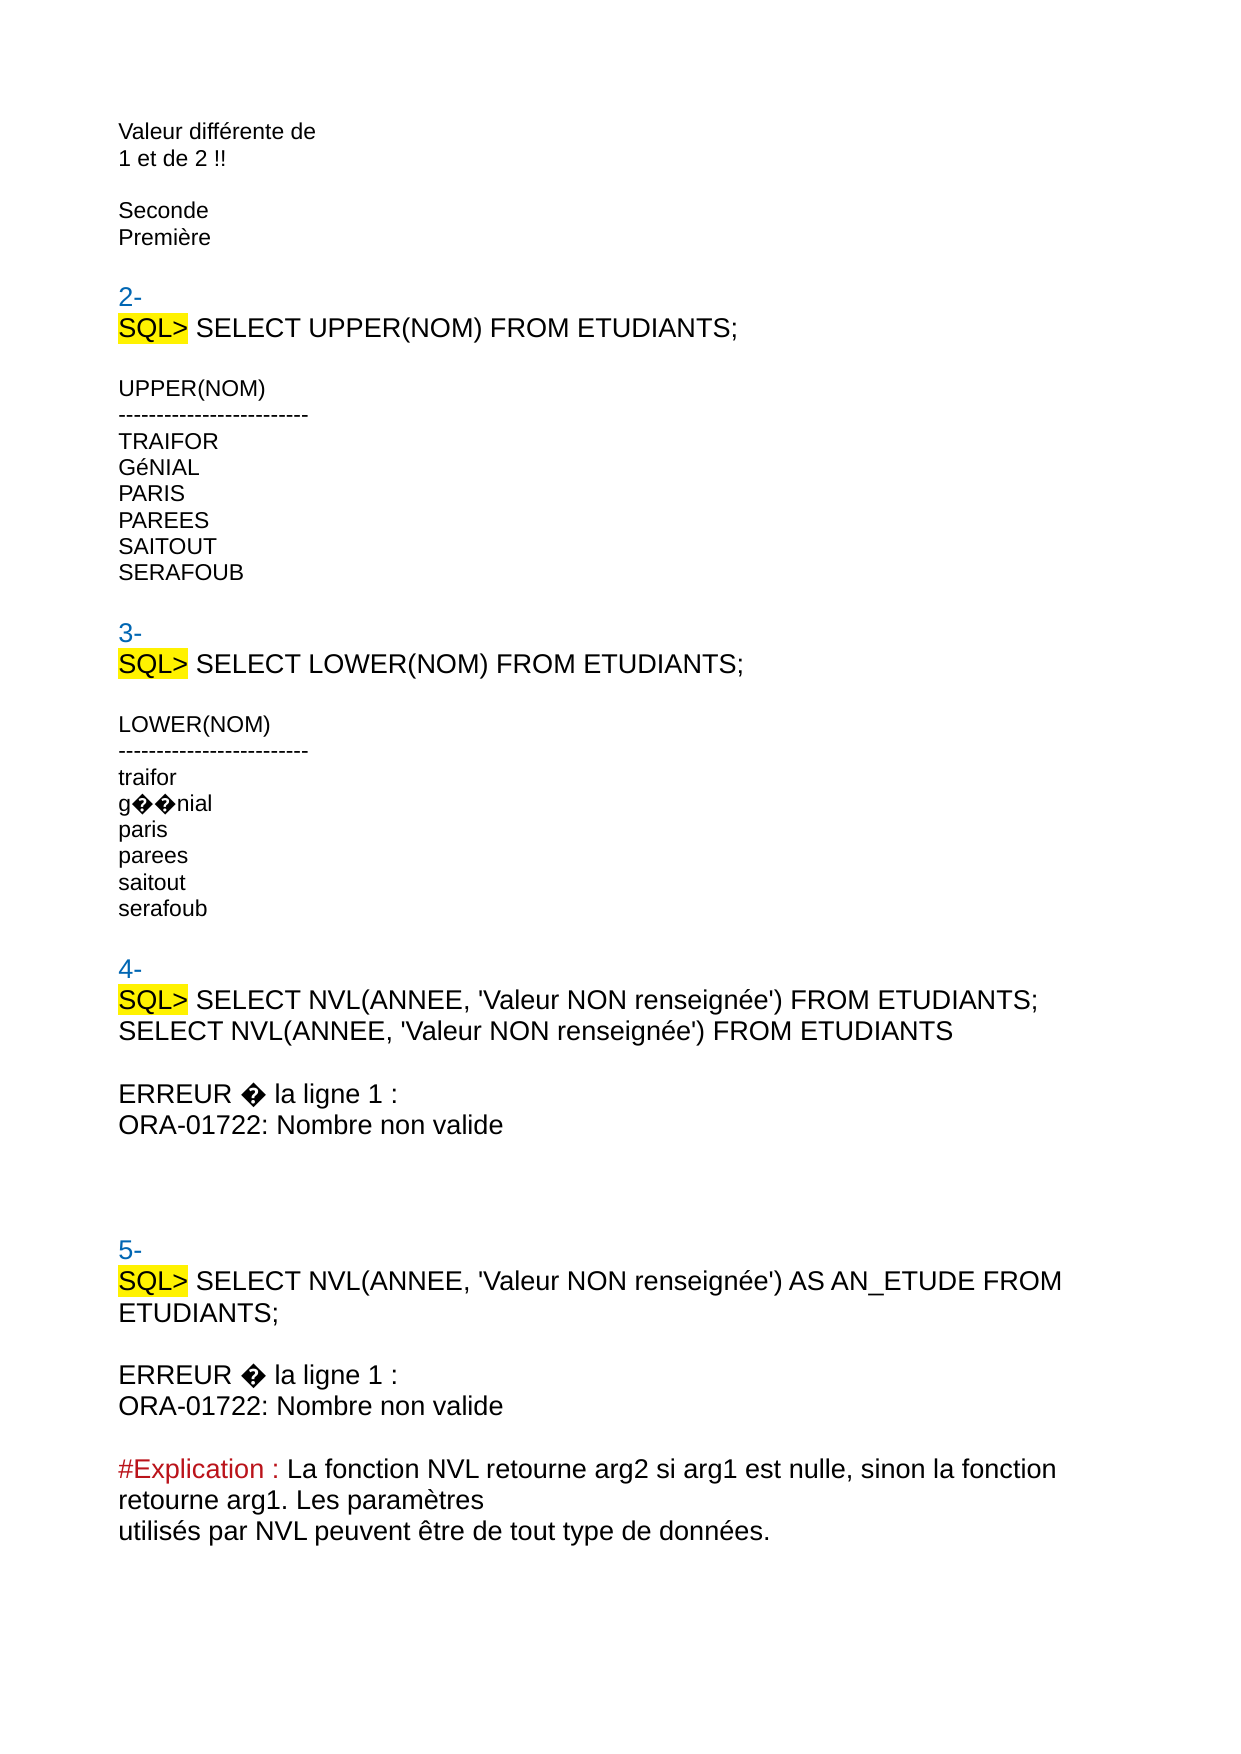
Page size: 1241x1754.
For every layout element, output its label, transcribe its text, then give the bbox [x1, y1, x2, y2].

text ERREUR � la ligne 1 : [118, 1078, 1122, 1109]
text ------------------------- [118, 401, 1122, 428]
text PAREES [118, 507, 1122, 533]
text 2- [118, 281, 1122, 312]
text Première [118, 223, 1122, 250]
text SQL> SELECT NVL(ANNEE, 'Valeur NON renseignée') FROM ETUDIANTS; [118, 984, 1122, 1015]
text SQL> SELECT UPPER(NOM) FROM ETUDIANTS; [118, 312, 1122, 344]
text GéNIAL [118, 454, 1122, 480]
text g��nial [118, 790, 1122, 816]
text ORA-01722: Nombre non valide [118, 1109, 1122, 1140]
text ORA-01722: Nombre non valide [118, 1390, 1122, 1422]
text PARIS [118, 480, 1122, 507]
text #Explication : La fonction NVL retourne arg2 si arg1 est nulle, sinon la fonction retourne arg1. Les paramètres [118, 1453, 1122, 1515]
text saitout [118, 869, 1122, 895]
text Seconde [118, 197, 1122, 223]
text traifor [118, 763, 1122, 790]
text 3- [118, 617, 1122, 648]
text 5- [118, 1234, 1122, 1265]
text UPPER(NOM) [118, 375, 1122, 401]
text TRAIFOR [118, 428, 1122, 454]
text ------------------------- [118, 737, 1122, 763]
text SELECT NVL(ANNEE, 'Valeur NON renseignée') FROM ETUDIANTS [118, 1015, 1122, 1047]
text serafoub [118, 895, 1122, 922]
text SAITOUT [118, 533, 1122, 559]
text SQL> SELECT LOWER(NOM) FROM ETUDIANTS; [118, 648, 1122, 679]
text ETUDIANTS; [118, 1297, 1122, 1328]
text LOWER(NOM) [118, 711, 1122, 737]
text 1 et de 2 !! [118, 144, 1122, 171]
text paris [118, 816, 1122, 842]
text 4- [118, 953, 1122, 984]
text parees [118, 842, 1122, 869]
text SERAFOUB [118, 559, 1122, 586]
text ERREUR � la ligne 1 : [118, 1359, 1122, 1390]
text utilisés par NVL peuvent être de tout type de données. [118, 1515, 1122, 1547]
text Valeur différente de [118, 118, 1122, 144]
text SQL> SELECT NVL(ANNEE, 'Valeur NON renseignée') AS AN_ETUDE FROM [118, 1265, 1122, 1297]
